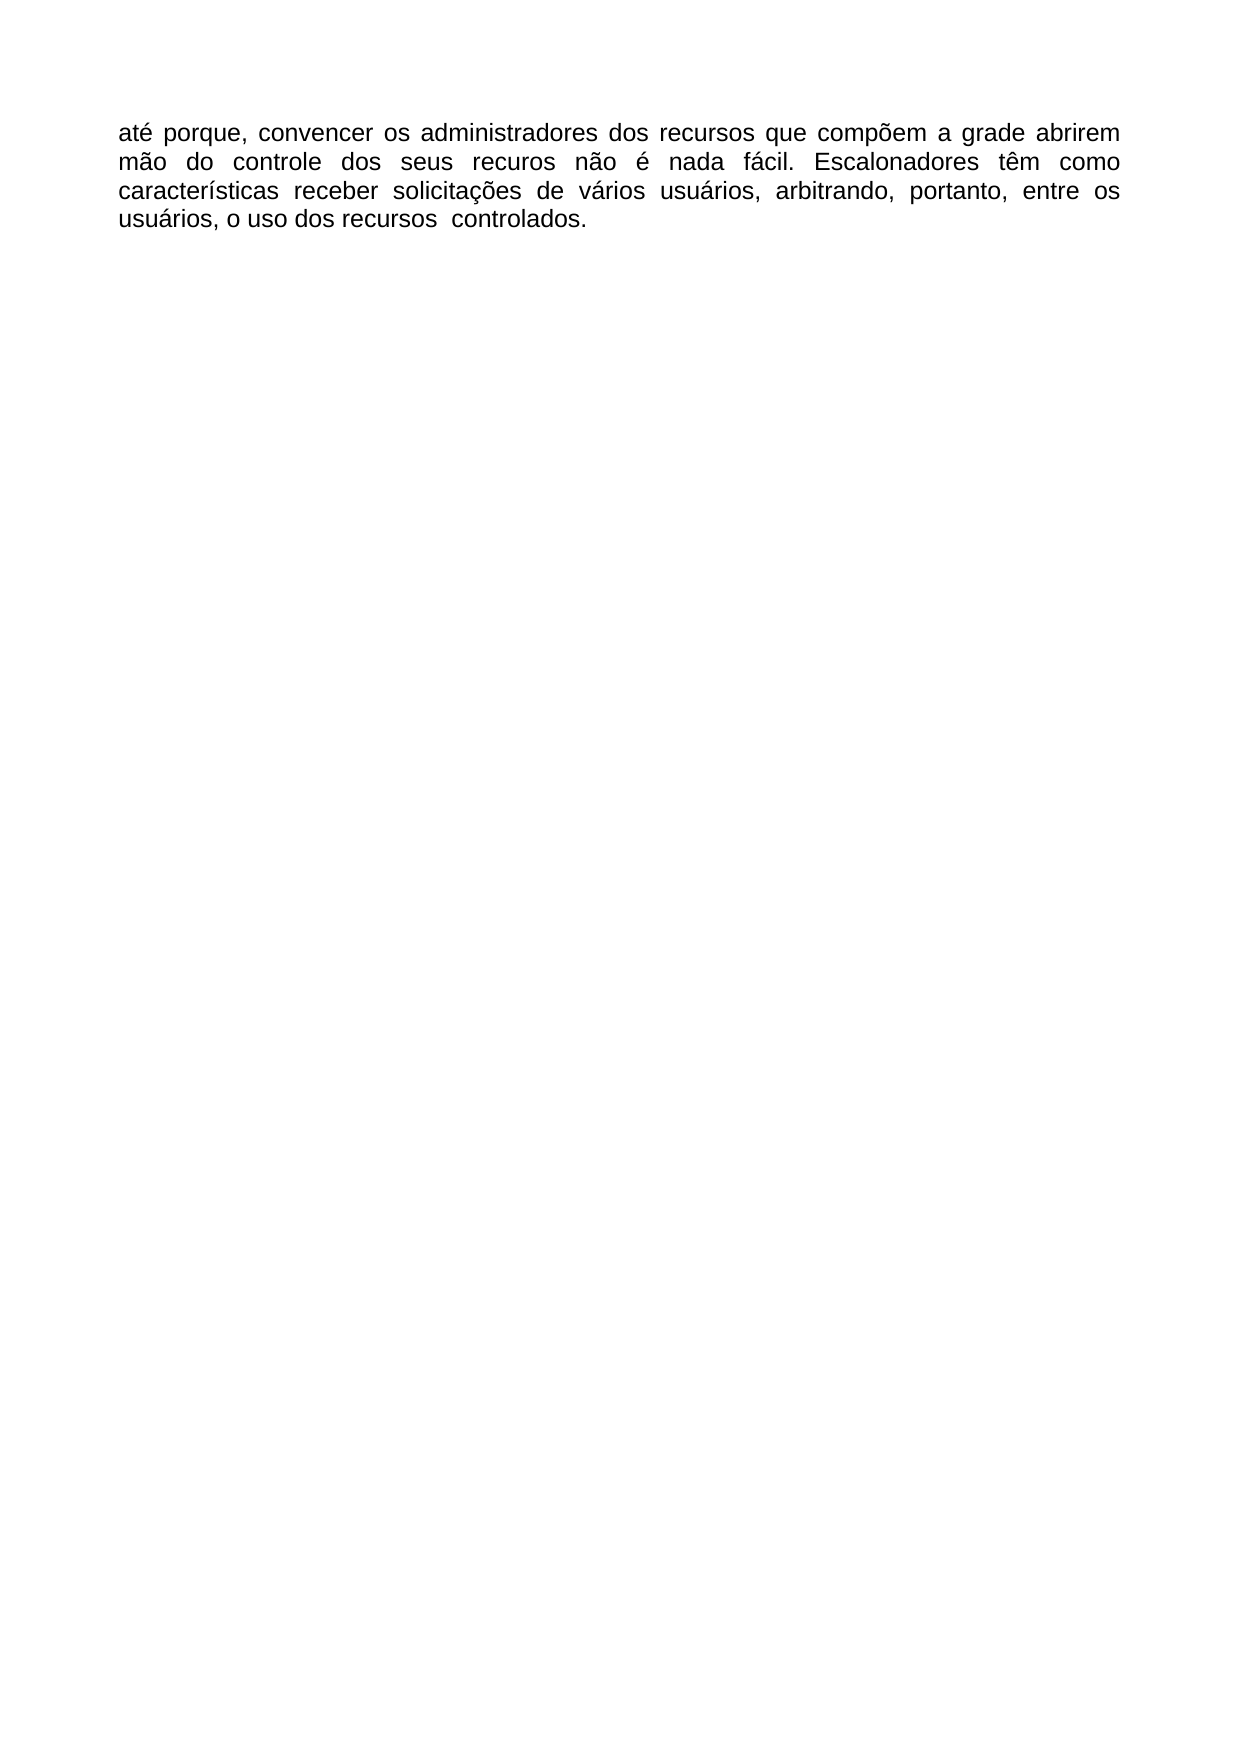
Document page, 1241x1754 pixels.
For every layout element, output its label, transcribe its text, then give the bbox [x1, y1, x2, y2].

text até porque, convencer os administradores dos recursos que compõem a grade abrirem mão do controle dos seus recuros não é nada fácil. Escalonadores têm como características receber solicitações de vários usuários, arbitrando, portanto, entre os usuários, o uso dos recursos controlados. [118, 118, 1122, 233]
